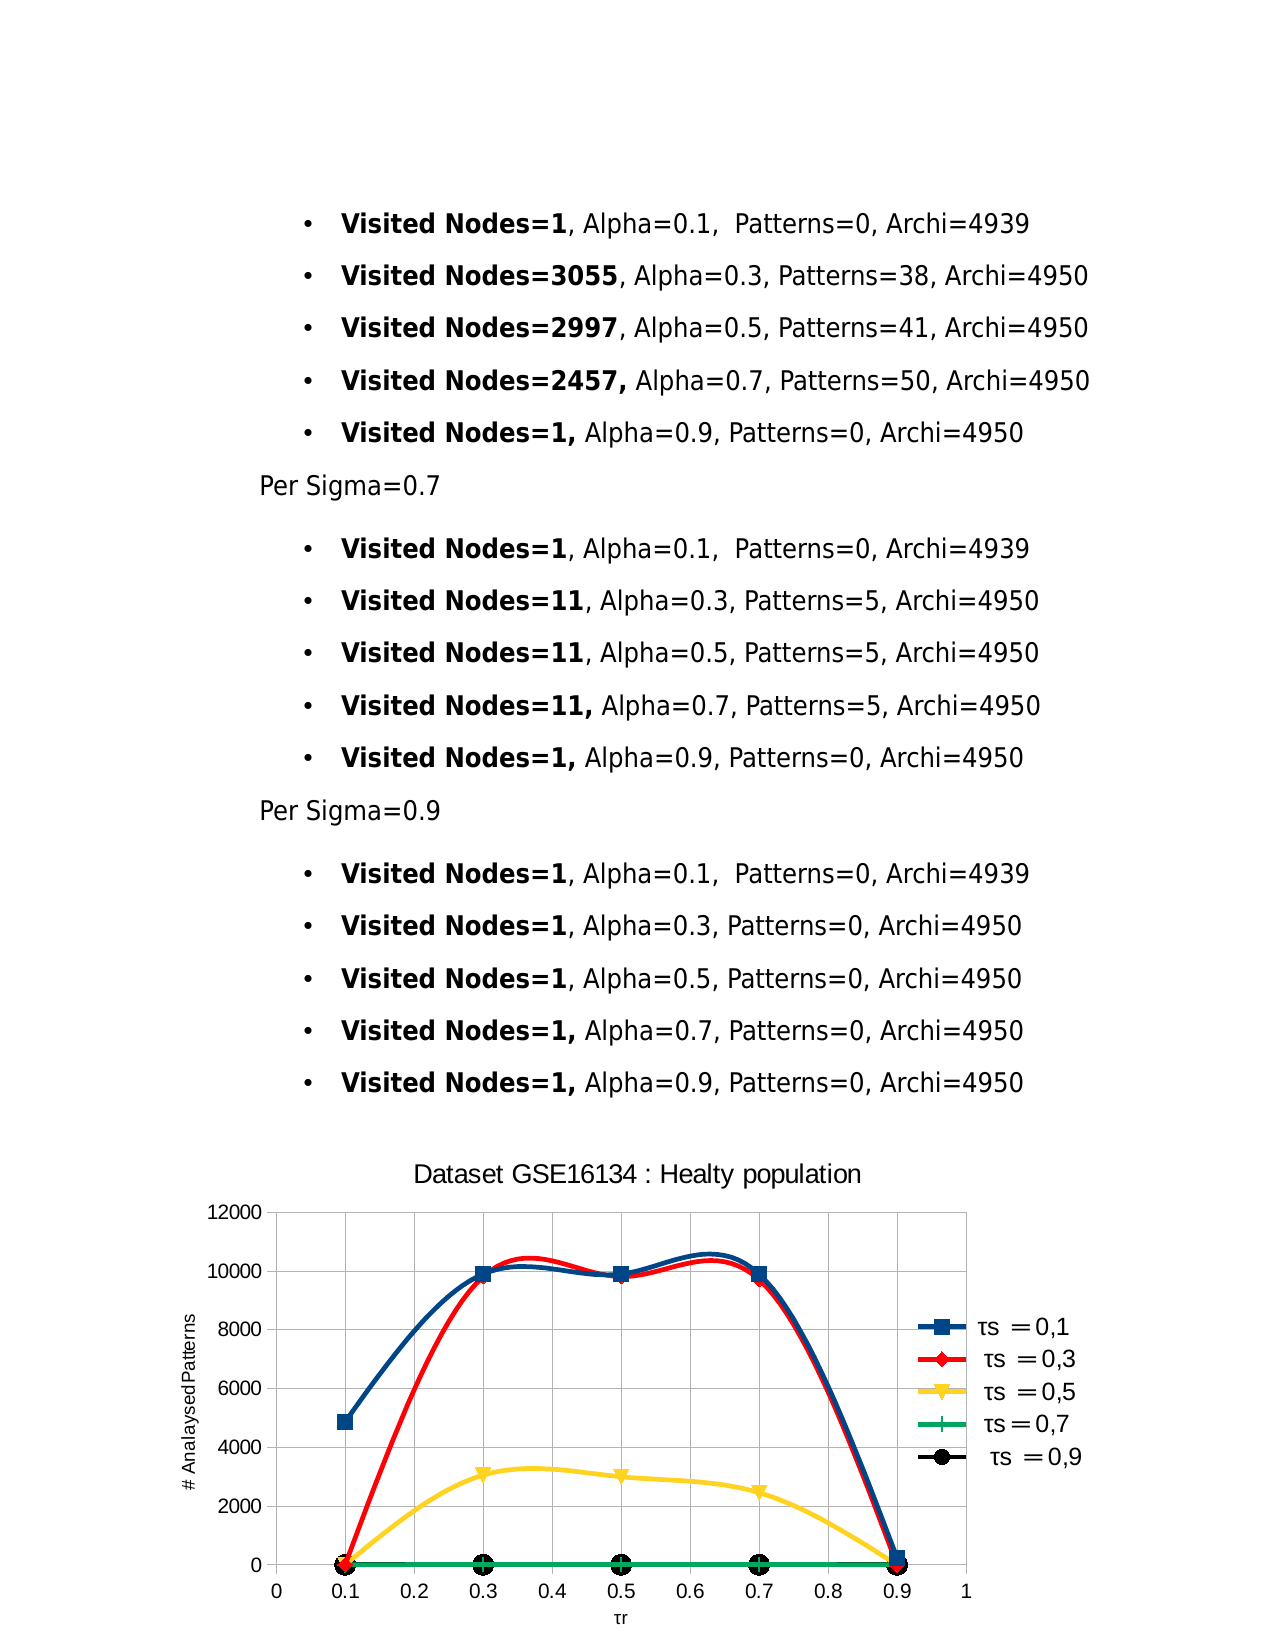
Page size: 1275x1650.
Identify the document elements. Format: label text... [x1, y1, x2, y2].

list Visited Nodes=1, Alpha=0.1, Patterns=0, Archi=4939 [303, 208, 1157, 239]
list Visited Nodes=1, Alpha=0.3, Patterns=0, Archi=4950 [303, 911, 1157, 942]
list Visited Nodes=2997, Alpha=0.5, Patterns=41, Archi=4950 [303, 313, 1157, 344]
text Per Sigma=0.7 [118, 470, 1157, 501]
list Visited Nodes=11, Alpha=0.3, Patterns=5, Archi=4950 [303, 585, 1157, 617]
list Visited Nodes=1, Alpha=0.9, Patterns=0, Archi=4950 [303, 417, 1157, 449]
list Visited Nodes=2457, Alpha=0.7, Patterns=50, Archi=4950 [303, 365, 1157, 397]
text Per Sigma=0.9 [118, 795, 1157, 827]
list Visited Nodes=1, Alpha=0.5, Patterns=0, Archi=4950 [303, 963, 1157, 994]
list Visited Nodes=1, Alpha=0.1, Patterns=0, Archi=4939 [303, 533, 1157, 564]
list Visited Nodes=3055, Alpha=0.3, Patterns=38, Archi=4950 [303, 260, 1157, 292]
list Visited Nodes=11, Alpha=0.7, Patterns=5, Archi=4950 [303, 690, 1157, 722]
list Visited Nodes=11, Alpha=0.5, Patterns=5, Archi=4950 [303, 638, 1157, 669]
list Visited Nodes=1, Alpha=0.9, Patterns=0, Archi=4950 [303, 1068, 1157, 1099]
list Visited Nodes=1, Alpha=0.9, Patterns=0, Archi=4950 [303, 743, 1157, 774]
list Visited Nodes=1, Alpha=0.1, Patterns=0, Archi=4939 [303, 858, 1157, 890]
list Visited Nodes=1, Alpha=0.7, Patterns=0, Archi=4950 [303, 1015, 1157, 1047]
